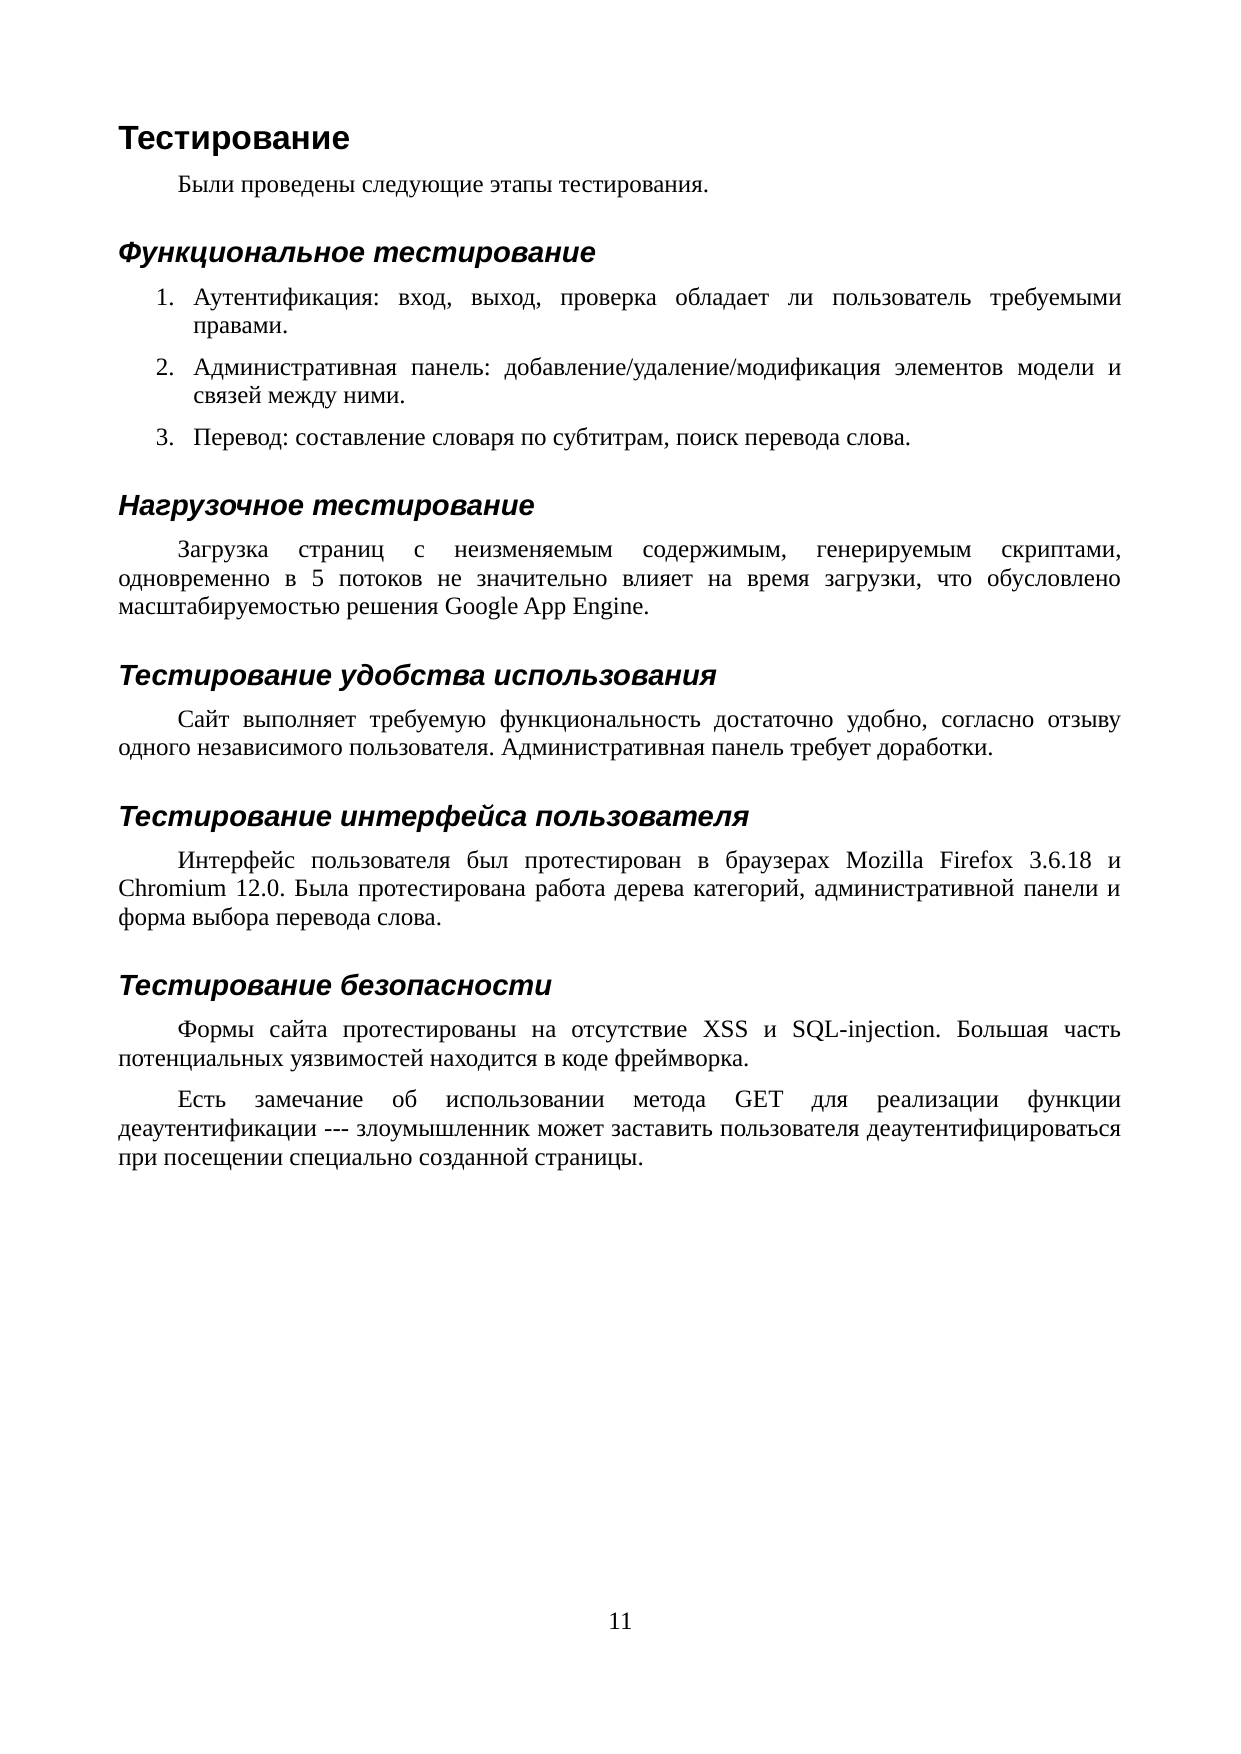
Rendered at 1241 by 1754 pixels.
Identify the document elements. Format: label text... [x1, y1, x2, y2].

text Сайт выполняет требуемую функциональность достаточно удобно, согласно отзыву одного независимого пользователя. Административная панель требует доработки. [118, 704, 1122, 761]
subtitle Тестирование интерфейса пользователя [118, 799, 1122, 832]
subtitle Нагрузочное тестирование [118, 488, 1122, 521]
text Интерфейс пользователя был протестирован в браузерах Mozilla Firefox 3.6.18 и Chromium 12.0. Была протестирована работа дерева категорий, административной панели и форма выбора перевода слова. [118, 845, 1122, 931]
text Формы сайта протестированы на отсутствие XSS и SQL-injection. Большая часть потенциальных уязвимостей находится в коде фреймворка. [118, 1014, 1122, 1072]
text Были проведены следующие этапы тестирования. [118, 169, 1122, 198]
subtitle Тестирование удобства использования [118, 658, 1122, 691]
subtitle Функциональное тестирование [118, 236, 1122, 269]
subtitle Тестирование безопасности [118, 968, 1122, 1002]
list Административная панель: добавление/удаление/модификация элементов модели и связей между ними. [156, 352, 1122, 409]
text Есть замечание об использовании метода GET для реализации функции деаутентификации --- злоумышленник может заставить пользователя деаутентифицироваться при посещении специально созданной страницы. [118, 1084, 1122, 1171]
list Перевод: составление словаря по субтитрам, поиск перевода слова. [156, 422, 1122, 450]
text Загрузка страниц с неизменяемым содержимым, генерируемым скриптами, одновременно в 5 потоков не значительно влияет на время загрузки, что обусловлено масштабируемостью решения Google App Engine. [118, 534, 1122, 620]
subtitle Тестирование [118, 118, 1122, 157]
list Аутентификация: вход, выход, проверка обладает ли пользователь требуемыми правами. [156, 282, 1122, 339]
